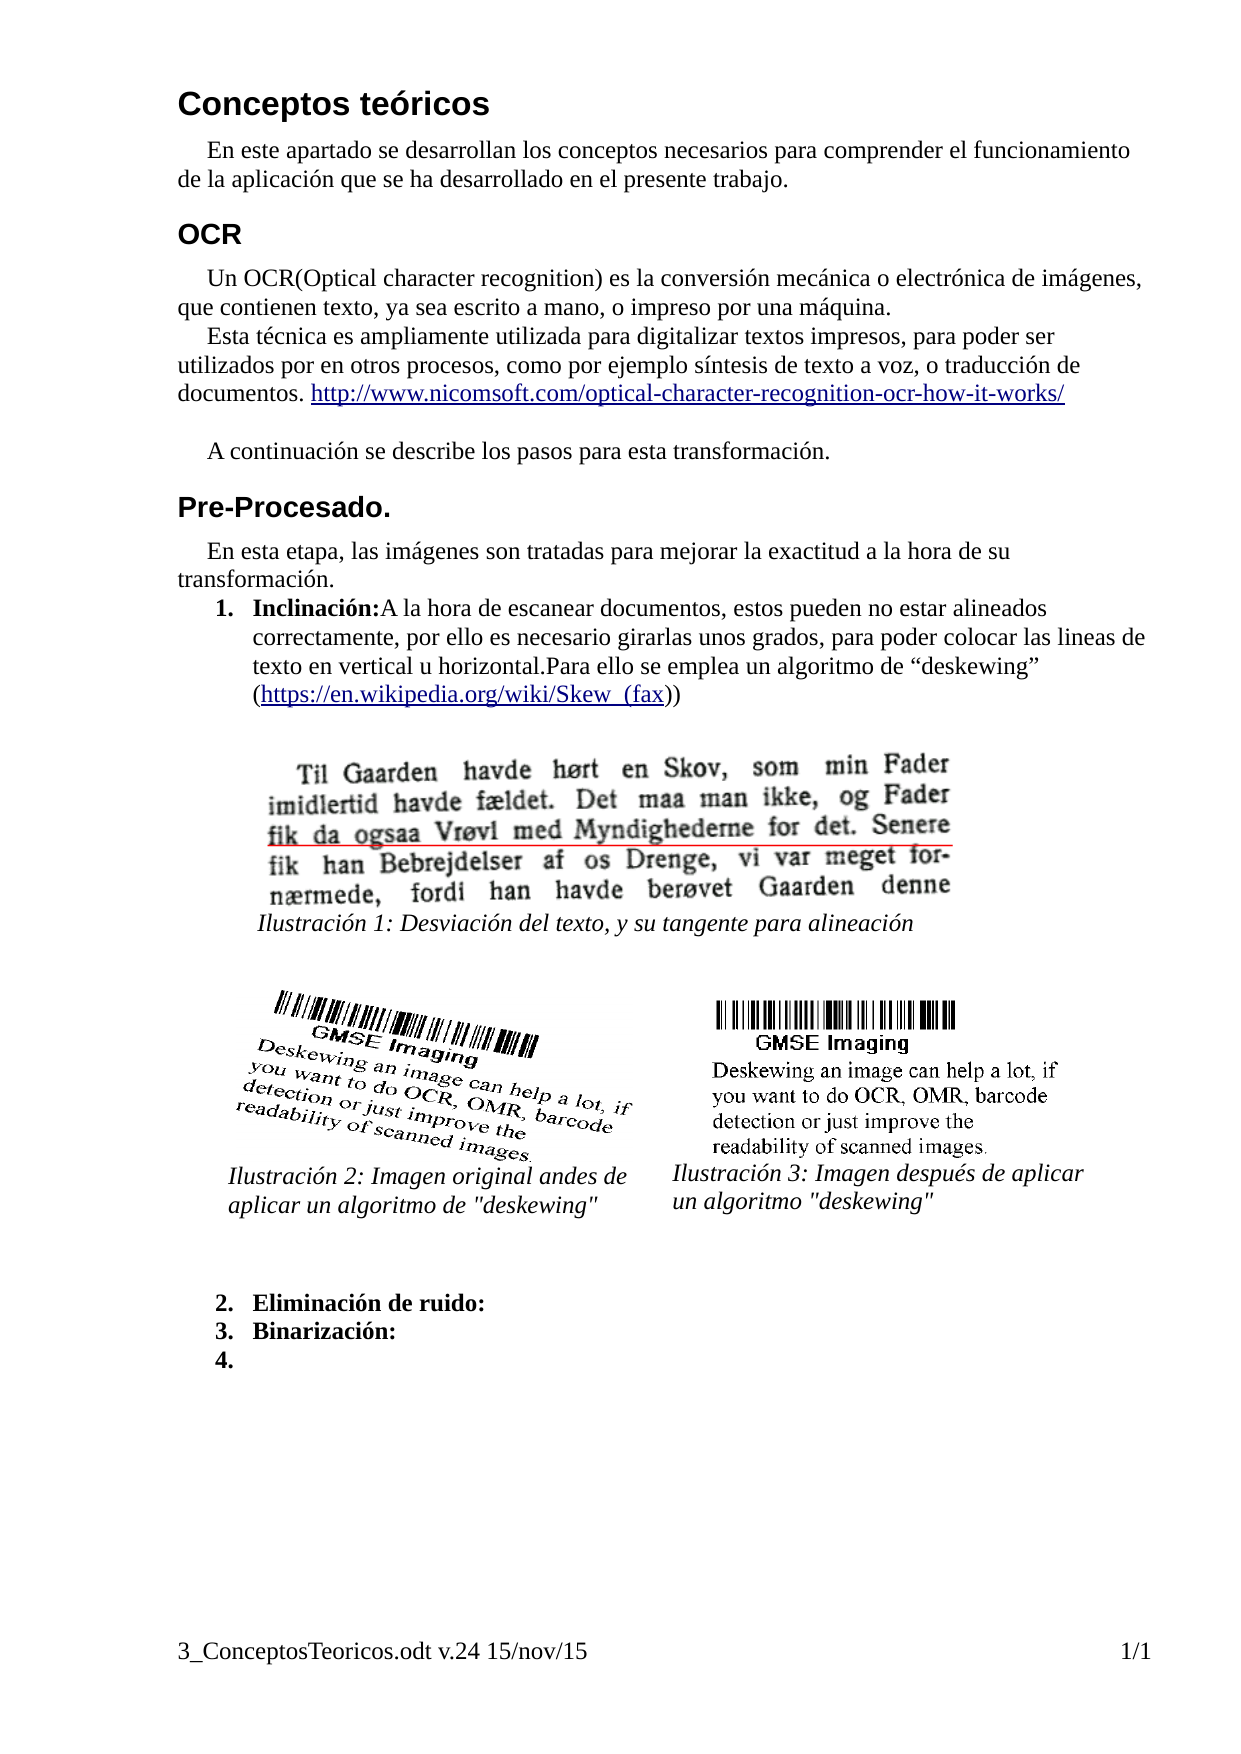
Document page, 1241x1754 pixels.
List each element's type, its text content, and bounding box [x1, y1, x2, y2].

subtitle OCR [177, 217, 1152, 251]
list Eliminación de ruido: [215, 1288, 1152, 1316]
list Binarización: [215, 1316, 1152, 1345]
text En esta etapa, las imágenes son tratadas para mejorar la exactitud a la hora de su transformación. [177, 536, 1152, 593]
text Ilustración 1: Desviación del texto, y su tangente para alineación [257, 747, 961, 937]
text Esta técnica es ampliamente utilizada para digitalizar textos impresos, para poder ser utilizados por en otros procesos, como por ejemplo síntesis de texto a voz, o traducción de documentos. http://www.nicomsoft.com/optical-character-recognition-ocr-how-it-works/ [177, 321, 1152, 407]
list Inclinación:A la hora de escanear documentos, estos pueden no estar alineados correctamente, por ello es necesario girarlas unos grados, para poder colocar las lineas de texto en vertical u horizontal.Para ello se emplea un algoritmo de “deskewing” (https://en.wikipedia.org/wiki/Skew_(fax)) [215, 593, 1152, 708]
text Un OCR(Optical character recognition) es la conversión mecánica o electrónica de imágenes, que contienen texto, ya sea escrito a mano, o impreso por una máquina. [177, 263, 1152, 321]
text Ilustración 2: Imagen original andes de aplicar un algoritmo de "deskewing" [228, 989, 641, 1219]
text A continuación se describe los pasos para esta transformación. [177, 436, 1152, 465]
picture [236, 990, 633, 1162]
picture [709, 998, 1059, 1158]
subtitle Pre-Procesado. [177, 490, 1152, 523]
text En este apartado se desarrollan los conceptos necesarios para comprender el funcionamiento de la aplicación que se ha desarrollado en el presente trabajo. [177, 135, 1152, 192]
picture [261, 746, 957, 909]
text Ilustración 3: Imagen después de aplicar un algoritmo "deskewing" [672, 989, 1096, 1215]
subtitle Conceptos teóricos [177, 84, 1152, 122]
